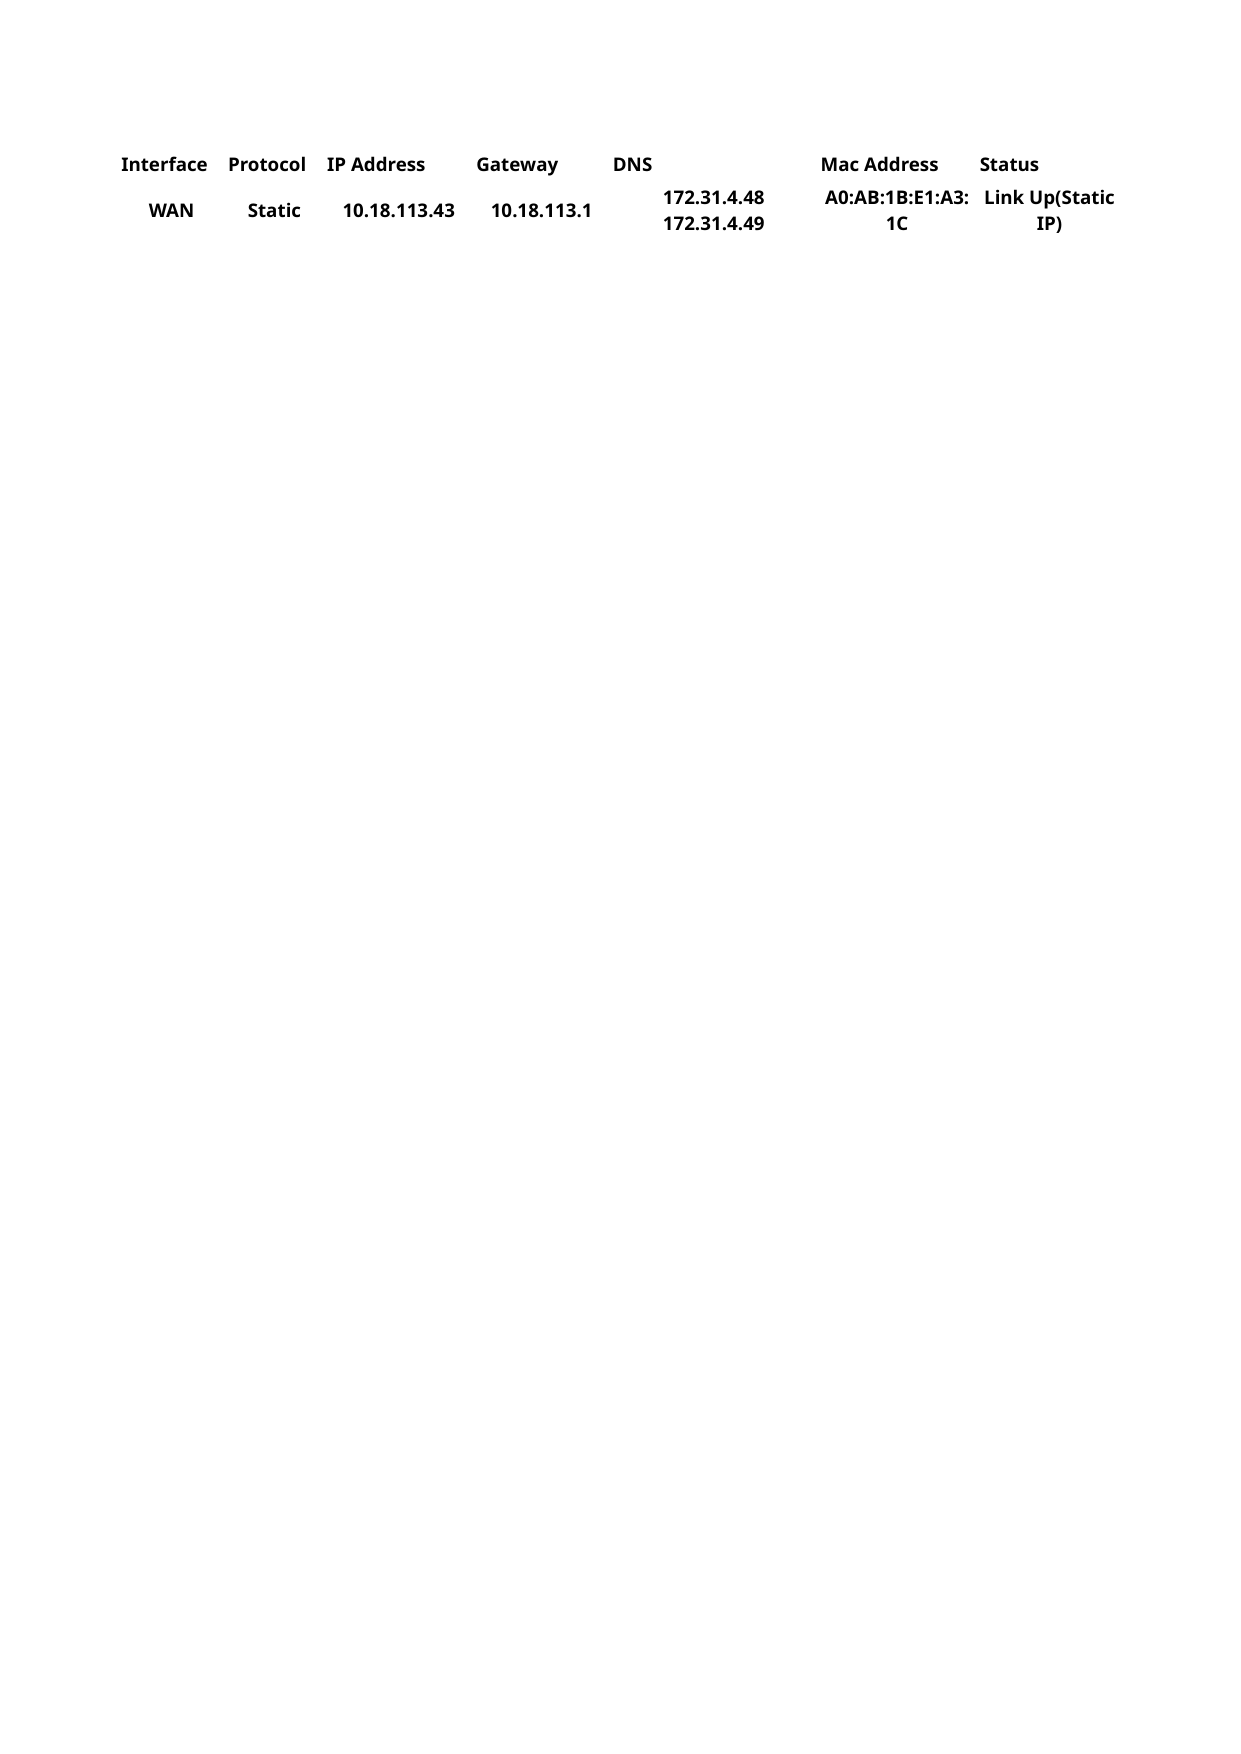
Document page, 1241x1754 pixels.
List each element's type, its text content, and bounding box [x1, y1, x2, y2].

table_header Status [977, 148, 1121, 180]
table_cell 172.31.4.48 172.31.4.49 [611, 181, 817, 238]
table_header DNS [611, 148, 817, 180]
table_cell WAN [119, 181, 224, 238]
table_cell 10.18.113.43 [325, 181, 473, 238]
table_cell Link Up(Static IP) [977, 181, 1121, 238]
table_header Interface [119, 148, 224, 180]
table_cell 10.18.113.1 [474, 181, 609, 238]
table_cell A0:AB:1B:E1:A3:1C [818, 181, 976, 238]
table_header Protocol [226, 148, 323, 180]
table_header IP Address [325, 148, 473, 180]
table_cell Static [226, 181, 323, 238]
table_header Mac Address [818, 148, 976, 180]
table_header Gateway [474, 148, 609, 180]
